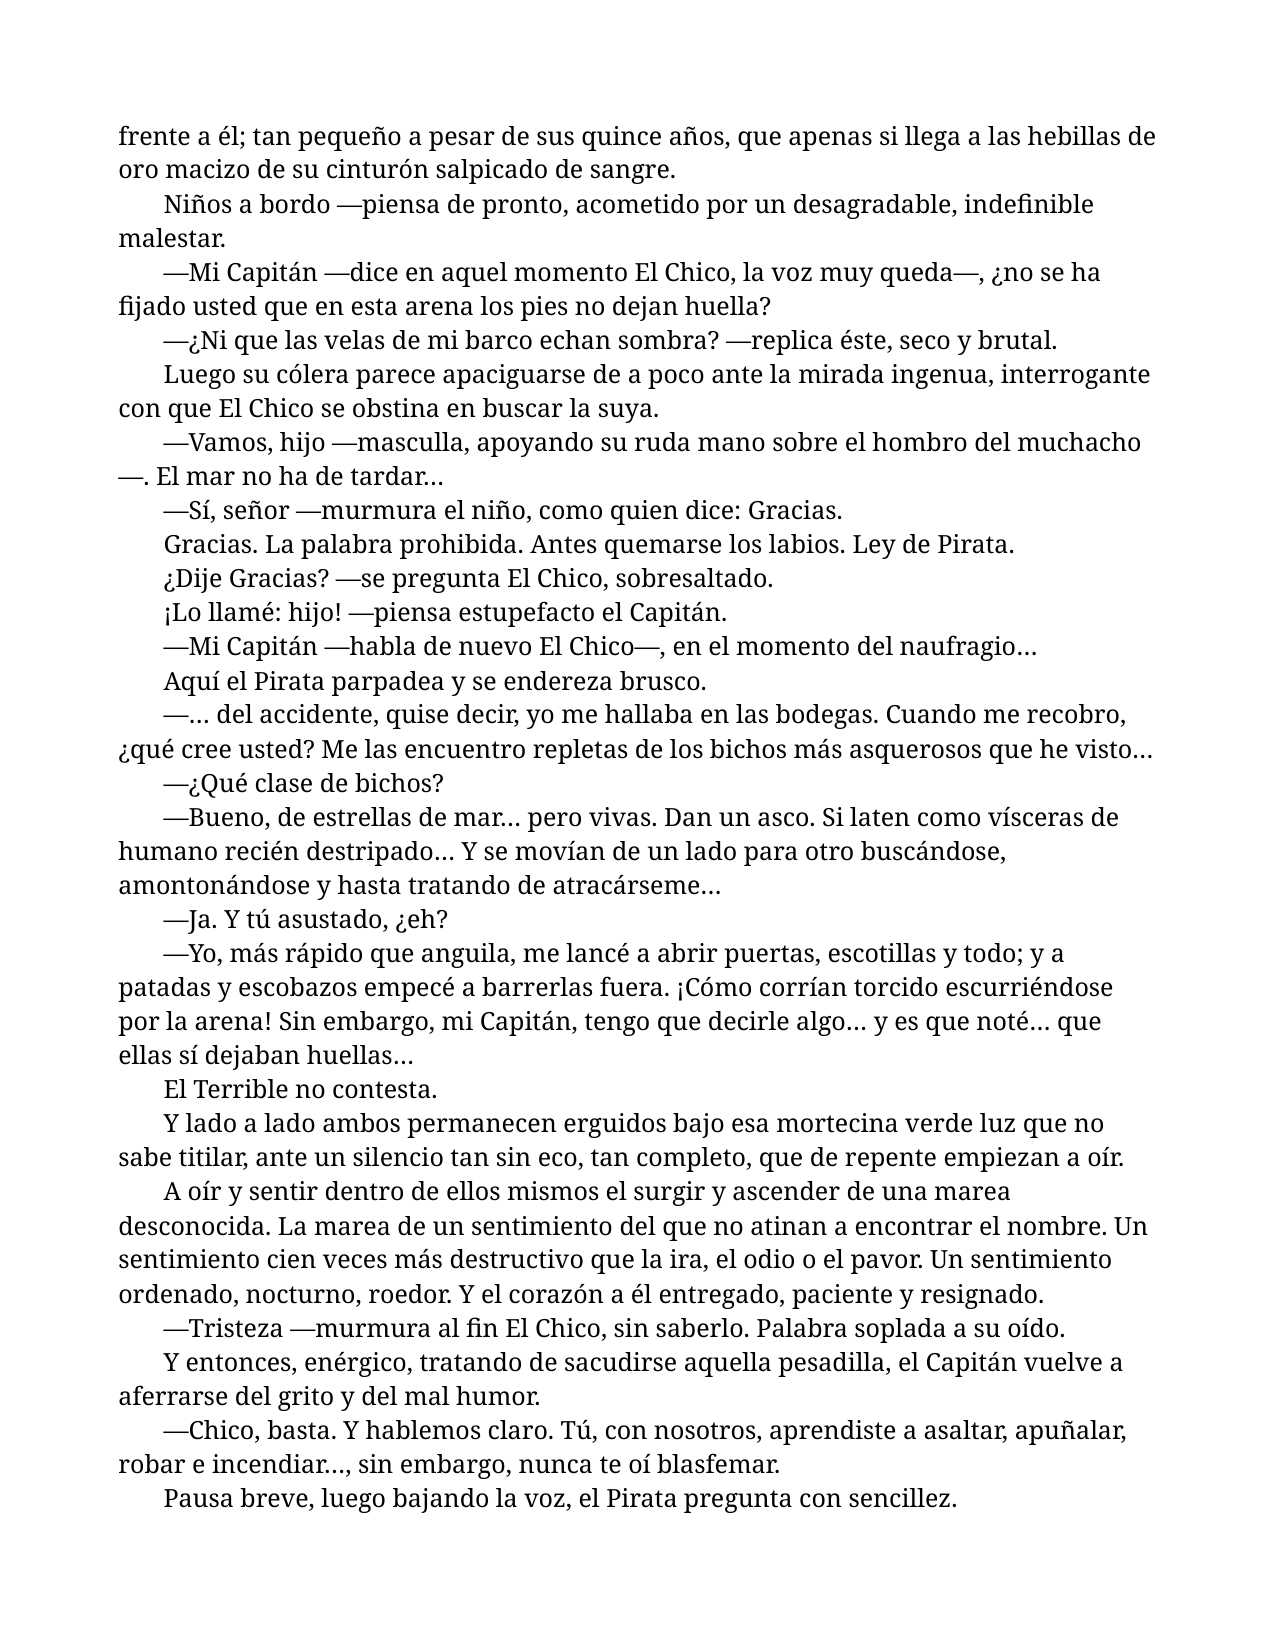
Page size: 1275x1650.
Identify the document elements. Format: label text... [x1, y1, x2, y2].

text frente a él; tan pequeño a pesar de sus quince años, que apenas si llega a las hebillas de oro macizo de su cinturón salpicado de sangre. Niños a bordo —piensa de pronto, acometido por un desagradable, indefinible malestar. —Mi Capitán —dice en aquel momento El Chico, la voz muy queda—, ¿no se ha fijado usted que en esta arena los pies no dejan huella? —¿Ni que las velas de mi barco echan sombra? —replica éste, seco y brutal. Luego su cólera parece apaciguarse de a poco ante la mirada ingenua, interrogante con que El Chico se obstina en buscar la suya. —Vamos, hijo —masculla, apoyando su ruda mano sobre el hombro del muchacho—. El mar no ha de tardar… —Sí, señor —murmura el niño, como quien dice: Gracias. Gracias. La palabra prohibida. Antes quemarse los labios. Ley de Pirata. ¿Dije Gracias? —se pregunta El Chico, sobresaltado. ¡Lo llamé: hijo! —piensa estupefacto el Capitán. —Mi Capitán —habla de nuevo El Chico—, en el momento del naufragio… Aquí el Pirata parpadea y se endereza brusco. —… del accidente, quise decir, yo me hallaba en las bodegas. Cuando me recobro, ¿qué cree usted? Me las encuentro repletas de los bichos más asquerosos que he visto… —¿Qué clase de bichos? —Bueno, de estrellas de mar… pero vivas. Dan un asco. Si laten como vísceras de humano recién destripado… Y se movían de un lado para otro buscándose, amontonándose y hasta tratando de atracárseme… —Ja. Y tú asustado, ¿eh? —Yo, más rápido que anguila, me lancé a abrir puertas, escotillas y todo; y a patadas y escobazos empecé a barrerlas fuera. ¡Cómo corrían torcido escurriéndose por la arena! Sin embargo, mi Capitán, tengo que decirle algo… y es que noté… que ellas sí dejaban huellas… El Terrible no contesta. Y lado a lado ambos permanecen erguidos bajo esa mortecina verde luz que no sabe titilar, ante un silencio tan sin eco, tan completo, que de repente empiezan a oír. A oír y sentir dentro de ellos mismos el surgir y ascender de una marea desconocida. La marea de un sentimiento del que no atinan a encontrar el nombre. Un sentimiento cien veces más destructivo que la ira, el odio o el pavor. Un sentimiento ordenado, nocturno, roedor. Y el corazón a él entregado, paciente y resignado. —Tristeza —murmura al fin El Chico, sin saberlo. Palabra soplada a su oído. Y entonces, enérgico, tratando de sacudirse aquella pesadilla, el Capitán vuelve a aferrarse del grito y del mal humor. —Chico, basta. Y hablemos claro. Tú, con nosotros, aprendiste a asaltar, apuñalar, robar e incendiar…, sin embargo, nunca te oí blasfemar. Pausa breve, luego bajando la voz, el Pirata pregunta con sencillez. [118, 118, 1157, 1515]
